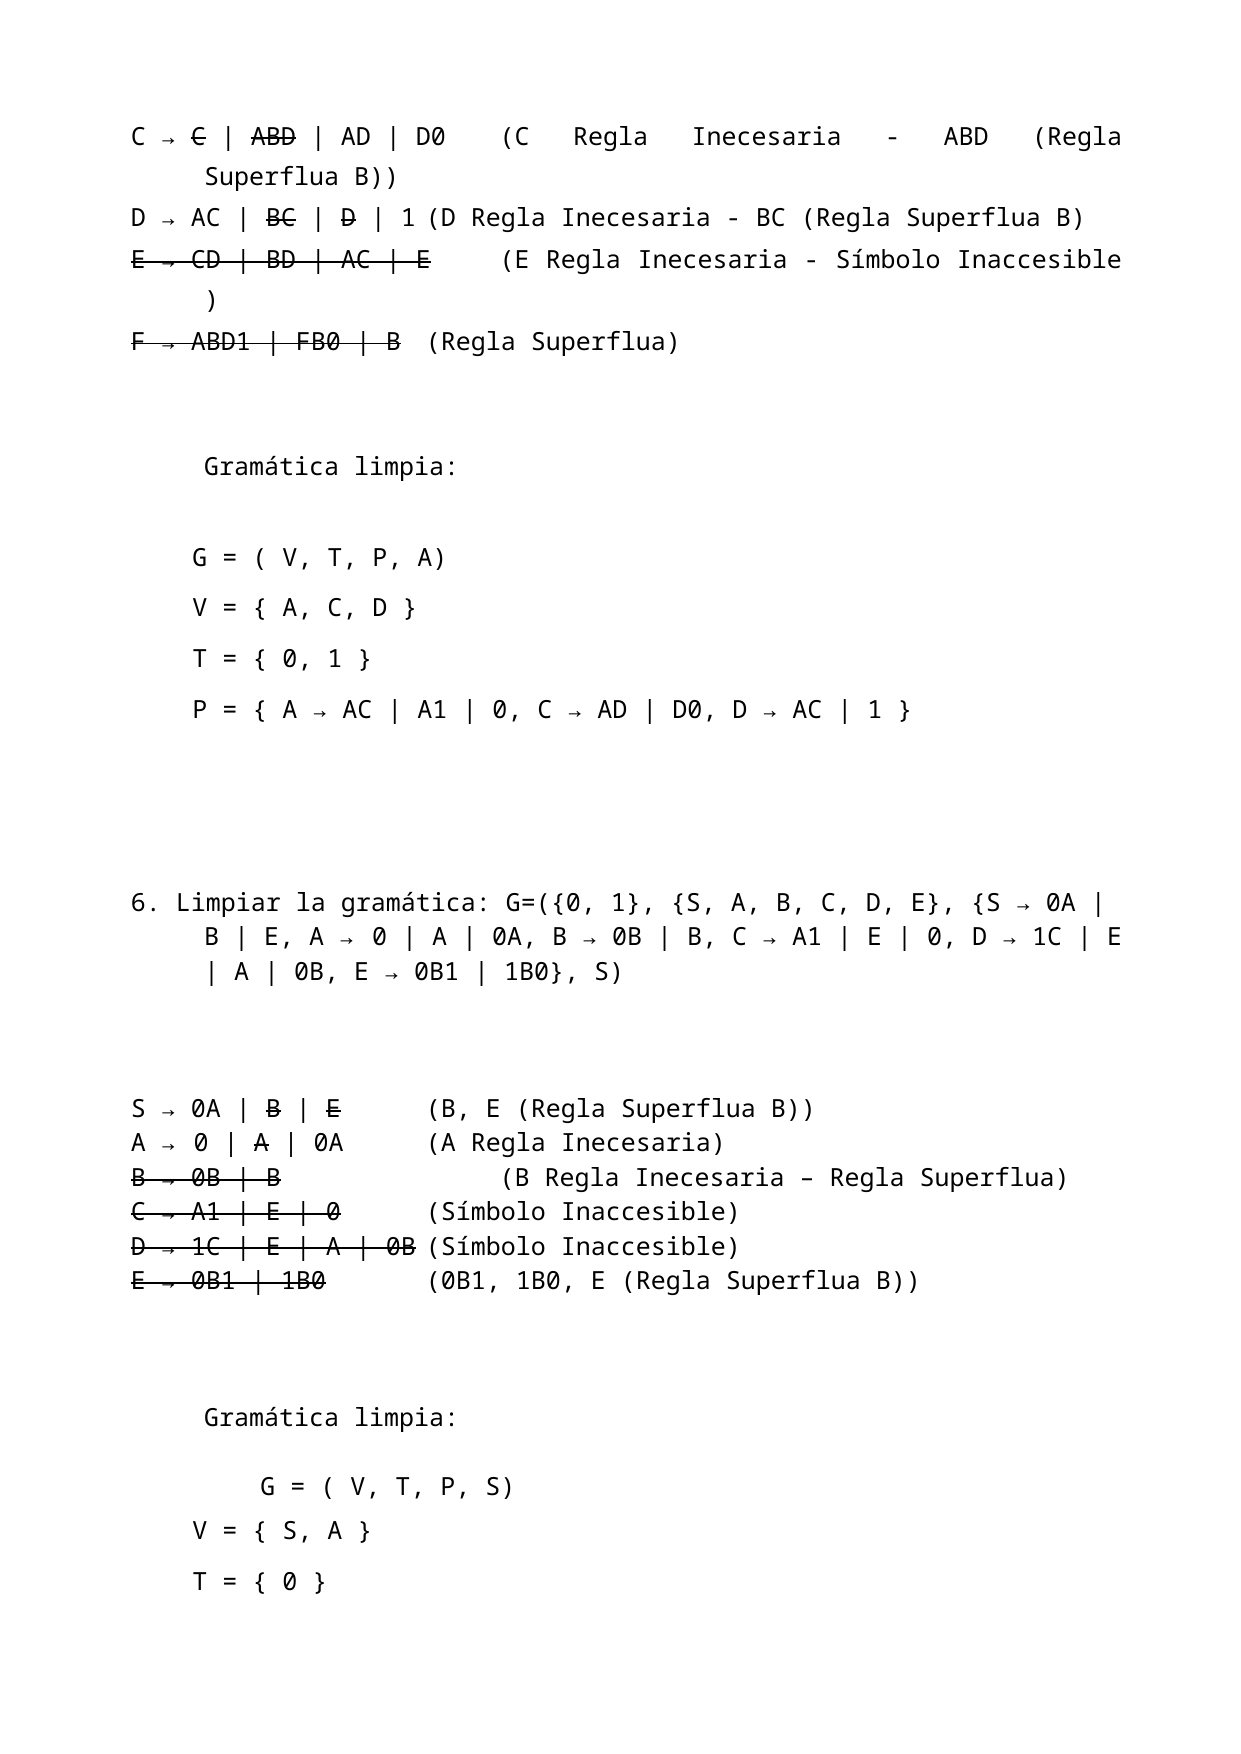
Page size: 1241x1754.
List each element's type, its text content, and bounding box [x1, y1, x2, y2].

list D → 1C | E | A | 0B (Símbolo Inaccesible) [131, 1228, 1122, 1262]
list A → 0 | A | 0A (A Regla Inecesaria) [131, 1125, 1122, 1159]
list Gramática limpia: [131, 448, 1122, 482]
text P = { A → AC | A1 | 0, C → AD | D0, D → AC | 1 } [118, 691, 1122, 726]
list F → ABD1 | FB0 | B (Regla Superflua) [131, 323, 1122, 357]
list Gramática limpia: [131, 1400, 1122, 1434]
list E → 0B1 | 1B0 (0B1, 1B0, E (Regla Superflua B)) [131, 1262, 1122, 1297]
text V = { A, C, D } [118, 590, 1122, 624]
text T = { 0, 1 } [118, 641, 1122, 675]
text G = ( V, T, P, A) [118, 540, 1122, 574]
text T = { 0 } [118, 1563, 1122, 1597]
text V = { S, A } [118, 1513, 1122, 1547]
list S → 0A | B | E (B, E (Regla Superflua B)) [131, 1091, 1122, 1125]
list C → A1 | E | 0 (Símbolo Inaccesible) [131, 1194, 1122, 1228]
list G = ( V, T, P, S) [131, 1469, 1122, 1503]
list C → C | ABD | AD | D0 (C Regla Inecesaria - ABD (Regla Superflua B)) [131, 118, 1122, 192]
list D → AC | BC | D | 1 (D Regla Inecesaria - BC (Regla Superflua B) [131, 200, 1122, 234]
list 6. Limpiar la gramática: G=({0, 1}, {S, A, B, C, D, E}, {S → 0A | B | E, A → 0 | A | 0A, B → 0B | B, C → A1 | E | 0, D → 1C | E | A | 0B, E → 0B1 | 1B0}, S) [131, 885, 1122, 987]
list B → 0B | B (B Regla Inecesaria – Regla Superflua) [131, 1159, 1122, 1193]
list E → CD | BD | AC | E (E Regla Inecesaria - Símbolo Inaccesible ) [131, 242, 1122, 316]
